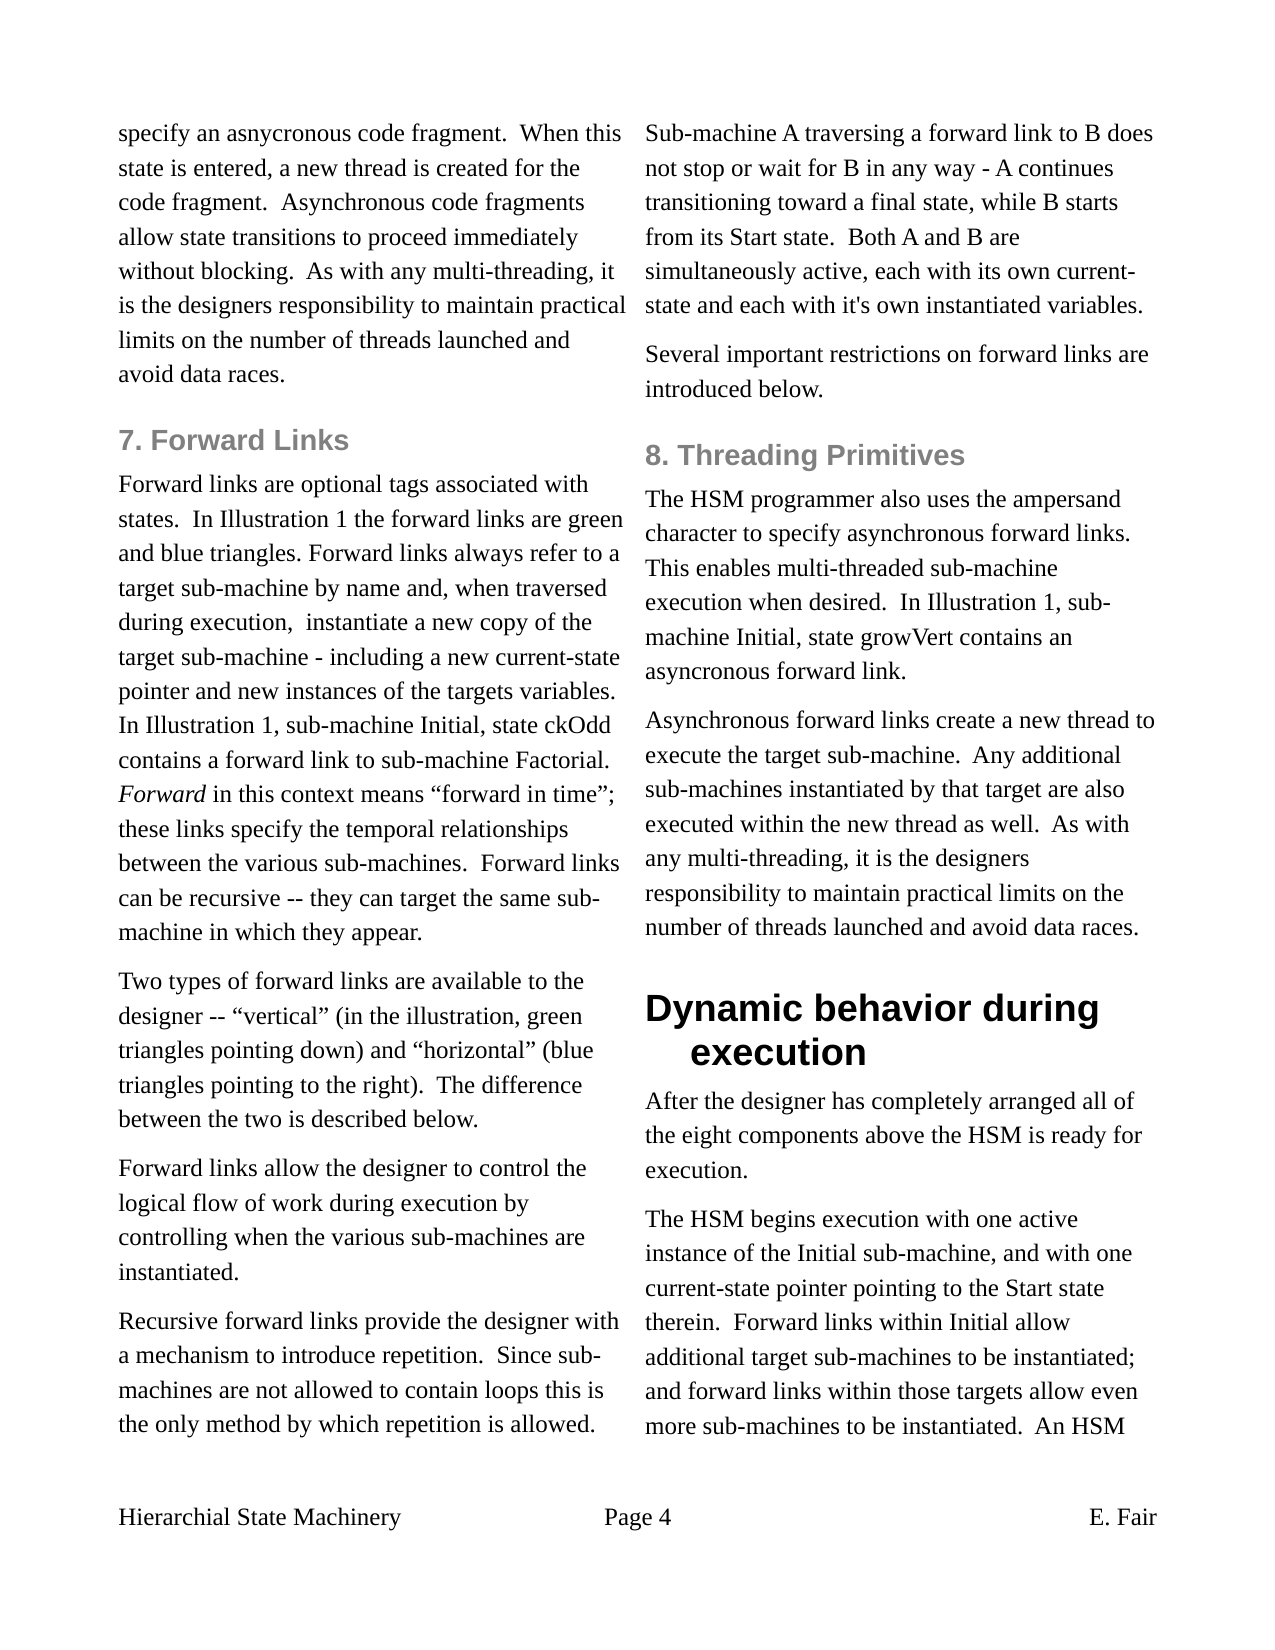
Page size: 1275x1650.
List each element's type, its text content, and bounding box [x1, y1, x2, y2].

text Asynchronous forward links create a new thread to execute the target sub-machine. Any additional sub-machines instantiated by that target are also executed within the new thread as well. As with any multi-threading, it is the designers responsibility to maintain practical limits on the number of threads launched and avoid data races. [645, 705, 1157, 941]
text Forward links allow the designer to control the logical flow of work during execution by controlling when the various sub-machines are instantiated. [118, 1153, 630, 1286]
text Sub-machine A traversing a forward link to B does not stop or wait for B in any way - A continues transitioning toward a final state, while B starts from its Start state. Both A and B are simultaneously active, each with its own current-state and each with it's own instantiated variables. [645, 118, 1157, 319]
text Two types of forward links are available to the designer -- “vertical” (in the illustration, green triangles pointing down) and “horizontal” (blue triangles pointing to the right). The difference between the two is described below. [118, 966, 630, 1133]
text The HSM programmer also uses the ampersand character to specify asynchronous forward links. This enables multi-threaded sub-machine execution when desired. In Illustration 1, sub-machine Initial, state growVert contains an asyncronous forward link. [645, 484, 1157, 685]
text The HSM begins execution with one active instance of the Initial sub-machine, and with one current-state pointer pointing to the Start state therein. Forward links within Initial allow additional target sub-machines to be instantiated; and forward links within those targets allow even more sub-machines to be instantiated. An HSM [645, 1204, 1157, 1439]
text Forward links are optional tags associated with states. In Illustration 1 the forward links are green and blue triangles. Forward links always refer to a target sub-machine by name and, when traversed during execution, instantiate a new copy of the target sub-machine - including a new current-state pointer and new instances of the targets variables. In Illustration 1, sub-machine Initial, state ckOdd contains a forward link to sub-machine Factorial. Forward in this context means “forward in time”; these links specify the temporal relationships between the various sub-machines. Forward links can be recursive -- they can target the same sub-machine in which they appear. [118, 469, 630, 946]
subtitle 7. Forward Links [118, 423, 630, 457]
text Several important restrictions on forward links are introduced below. [645, 339, 1157, 403]
text After the designer has completely arranged all of the eight components above the HSM is ready for execution. [645, 1086, 1157, 1184]
text Recursive forward links provide the designer with a mechanism to introduce repetition. Since sub-machines are not allowed to contain loops this is the only method by which repetition is allowed. [118, 1306, 630, 1438]
text specify an asnycronous code fragment. When this state is entered, a new thread is created for the code fragment. Asynchronous code fragments allow state transitions to proceed immediately without blocking. As with any multi-threading, it is the designers responsibility to maintain practical limits on the number of threads launched and avoid data races. [118, 118, 630, 388]
subtitle 8. Threading Primitives [645, 438, 1157, 471]
subtitle Dynamic behavior during execution [645, 986, 1157, 1073]
